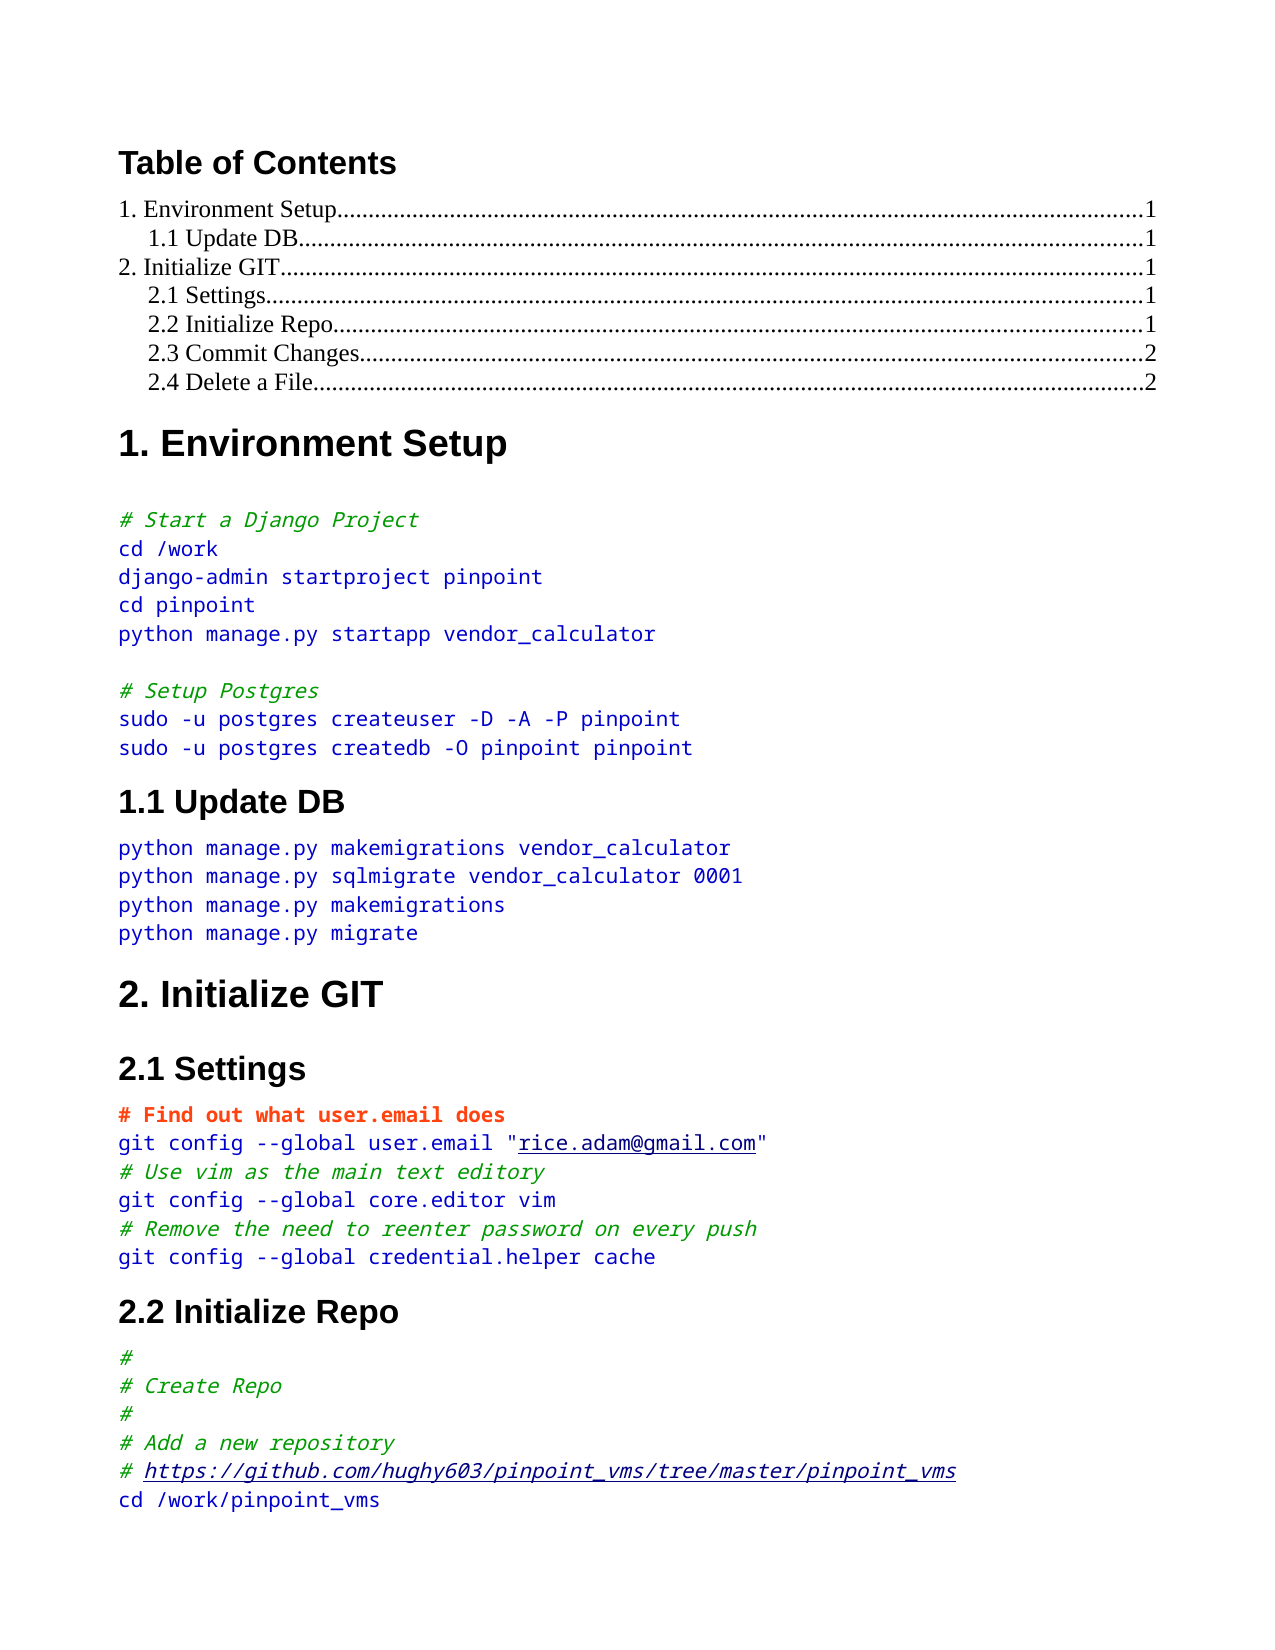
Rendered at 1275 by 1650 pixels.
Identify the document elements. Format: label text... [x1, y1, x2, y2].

text 1.1 Update DB 1 [148, 223, 1157, 252]
subtitle 1. Environment Setup [118, 420, 1157, 464]
subtitle Table of Contents [118, 143, 1157, 182]
text # [118, 1343, 1157, 1371]
text python manage.py makemigrations [118, 890, 1157, 918]
text 2.4 Delete a File 2 [148, 367, 1157, 395]
text # [118, 1399, 1157, 1428]
text # https://github.com/hughy603/pinpoint_vms/tree/master/pinpoint_vms [118, 1456, 1157, 1485]
text python manage.py startapp vendor_calculator [118, 619, 1157, 647]
text # Use vim as the main text editory [118, 1157, 1157, 1185]
subtitle 2. Initialize GIT [118, 972, 1157, 1016]
text python manage.py makemigrations vendor_calculator [118, 833, 1157, 862]
text 2.3 Commit Changes 2 [148, 338, 1157, 367]
text django-admin startproject pinpoint [118, 562, 1157, 591]
text cd /work [118, 534, 1157, 562]
text 1. Environment Setup 1 [118, 194, 1157, 223]
text 2.1 Settings 1 [148, 280, 1157, 309]
text python manage.py sqlmigrate vendor_calculator 0001 [118, 862, 1157, 890]
text sudo -u postgres createuser -D -A -P pinpoint [118, 704, 1157, 733]
text 2.2 Initialize Repo 1 [148, 309, 1157, 338]
text git config --global core.editor vim [118, 1185, 1157, 1214]
text # Setup Postgres [118, 676, 1157, 704]
subtitle 2.1 Settings [118, 1049, 1157, 1087]
text cd /work/pinpoint_vms [118, 1485, 1157, 1513]
text python manage.py migrate [118, 918, 1157, 947]
text git config --global credential.helper cache [118, 1242, 1157, 1271]
text 2. Initialize GIT 1 [118, 252, 1157, 280]
text # Remove the need to reenter password on every push [118, 1214, 1157, 1242]
subtitle 2.2 Initialize Repo [118, 1291, 1157, 1330]
subtitle 1.1 Update DB [118, 782, 1157, 821]
text # Start a Django Project [118, 505, 1157, 534]
text # Find out what user.email does [118, 1100, 1157, 1128]
text # Create Repo [118, 1371, 1157, 1399]
text # Add a new repository [118, 1428, 1157, 1456]
text cd pinpoint [118, 591, 1157, 619]
text git config --global user.email "rice.adam@gmail.com" [118, 1128, 1157, 1157]
text sudo -u postgres createdb -O pinpoint pinpoint [118, 733, 1157, 761]
